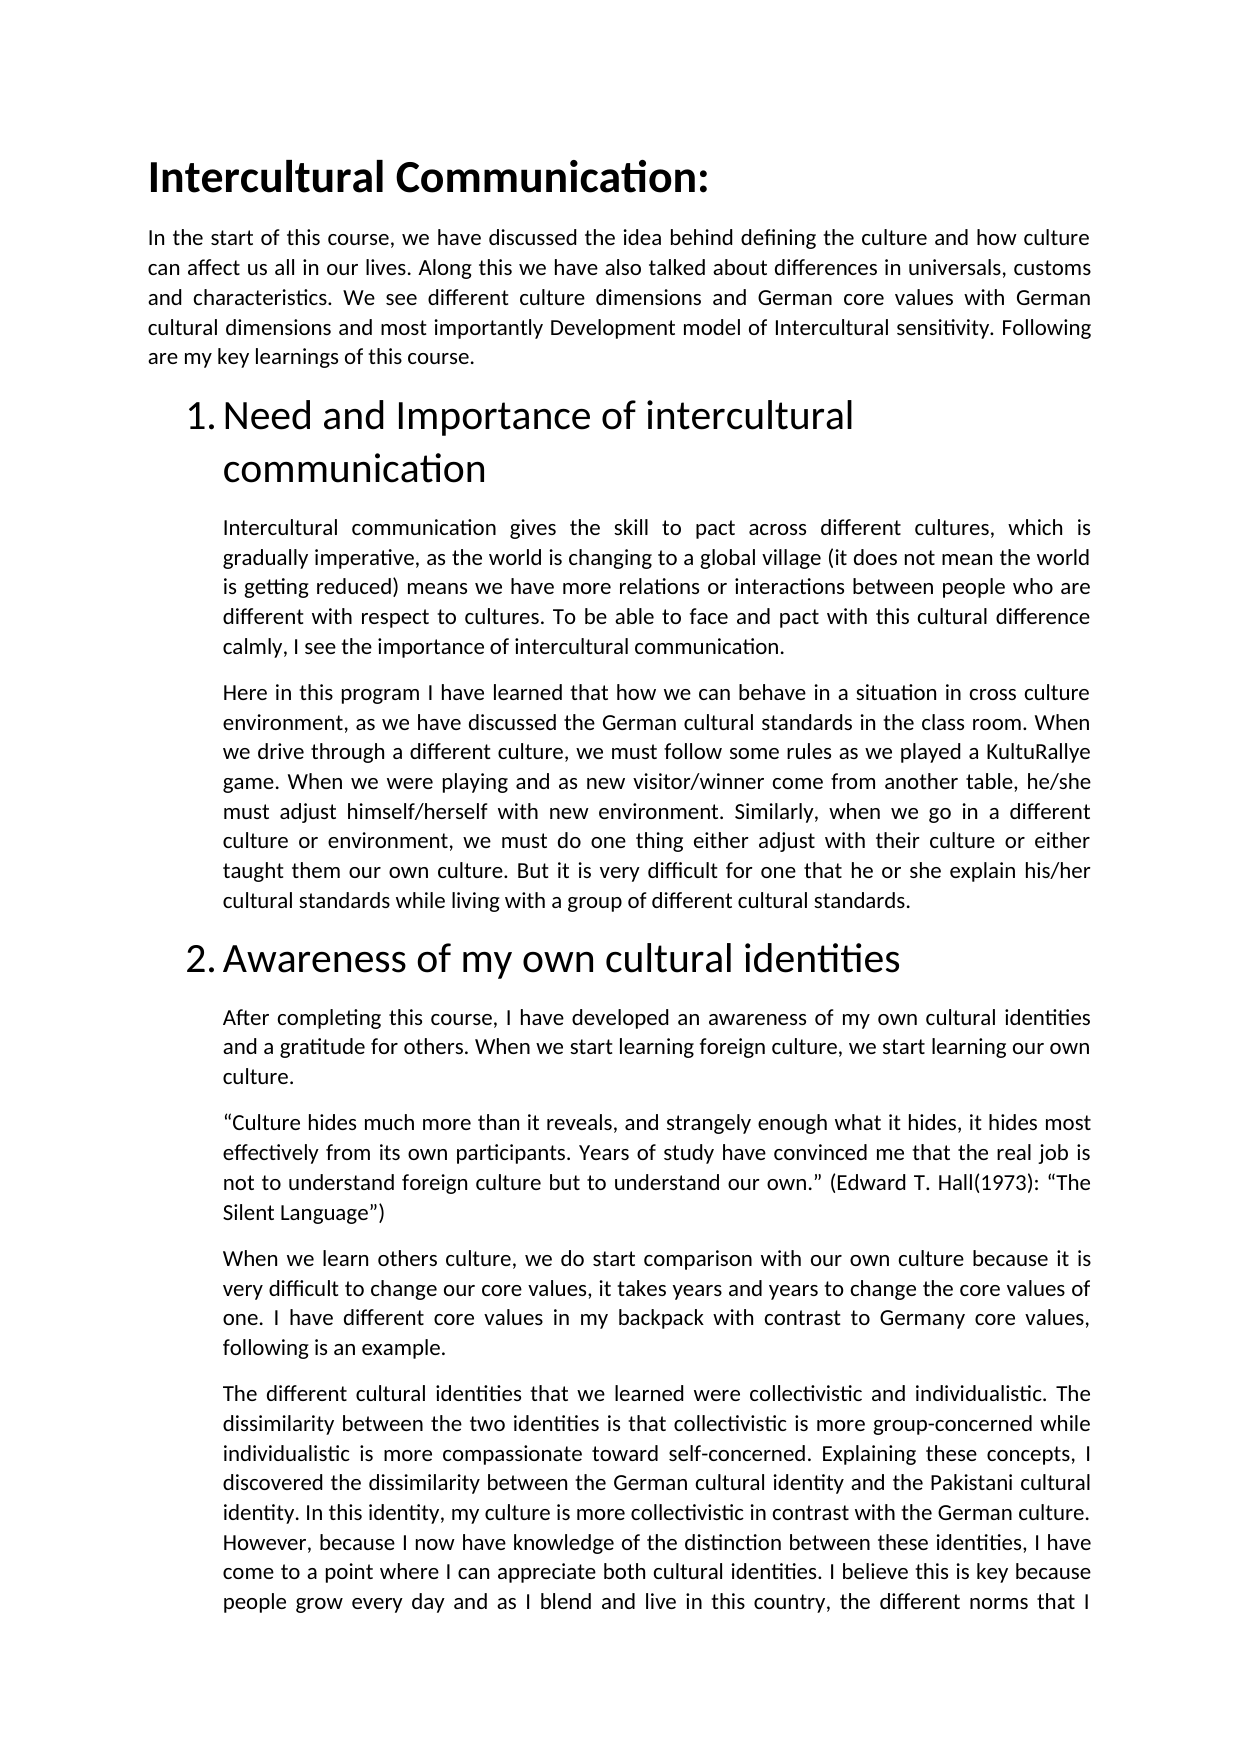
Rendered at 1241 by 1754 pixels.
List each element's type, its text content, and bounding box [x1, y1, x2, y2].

list After completing this course, I have developed an awareness of my own cultural identities and a gratitude for others. When we start learning foreign culture, we start learning our own culture. [223, 1003, 1093, 1090]
text In the start of this course, we have discussed the idea behind defining the culture and how culture can affect us all in our lives. Along this we have also talked about differences in universals, customs and characteristics. We see different culture dimensions and German core values with German cultural dimensions and most importantly Development model of Intercultural sensitivity. Following are my key learnings of this course. [148, 223, 1093, 370]
text Here in this program I have learned that how we can behave in a situation in cross culture environment, as we have discussed the German cultural standards in the class room. When we drive through a different culture, we must follow some rules as we played a KultuRallye game. When we were playing and as new visitor/winner come from another table, he/she must adjust himself/herself with new environment. Similarly, when we go in a different culture or environment, we must do one thing either adjust with their culture or either taught them our own culture. But it is very difficult for one that he or she explain his/her cultural standards while living with a group of different cultural standards. [223, 678, 1093, 914]
list “Culture hides much more than it reveals, and strangely enough what it hides, it hides most effectively from its own participants. Years of study have convinced me that the real job is not to understand foreign culture but to understand our own.” (Edward T. Hall(1973): “The Silent Language”) [223, 1108, 1093, 1226]
list The different cultural identities that we learned were collectivistic and individualistic. The dissimilarity between the two identities is that collectivistic is more group-concerned while individualistic is more compassionate toward self-concerned. Explaining these concepts, I discovered the dissimilarity between the German cultural identity and the Pakistani cultural identity. In this identity, my culture is more collectivistic in contrast with the German culture. However, because I now have knowledge of the distinction between these identities, I have come to a point where I can appreciate both cultural identities. I believe this is key because people grow every day and as I blend and live in this country, the different norms that I [223, 1379, 1093, 1615]
list Awareness of my own cultural identities [185, 932, 1093, 983]
list When we learn others culture, we do start comparison with our own culture because it is very difficult to change our core values, it takes years and years to change the core values of one. I have different core values in my backpack with contrast to Germany core values, following is an example. [223, 1244, 1093, 1361]
list Need and Importance of intercultural communication [185, 389, 1093, 493]
list Intercultural communication gives the skill to pact across different cultures, which is gradually imperative, as the world is changing to a global village (it does not mean the world is getting reduced) means we have more relations or interactions between people who are different with respect to cultures. To be able to face and pact with this cultural difference calmly, I see the importance of intercultural communication. [223, 513, 1093, 660]
text Intercultural Communication: [148, 148, 1093, 203]
